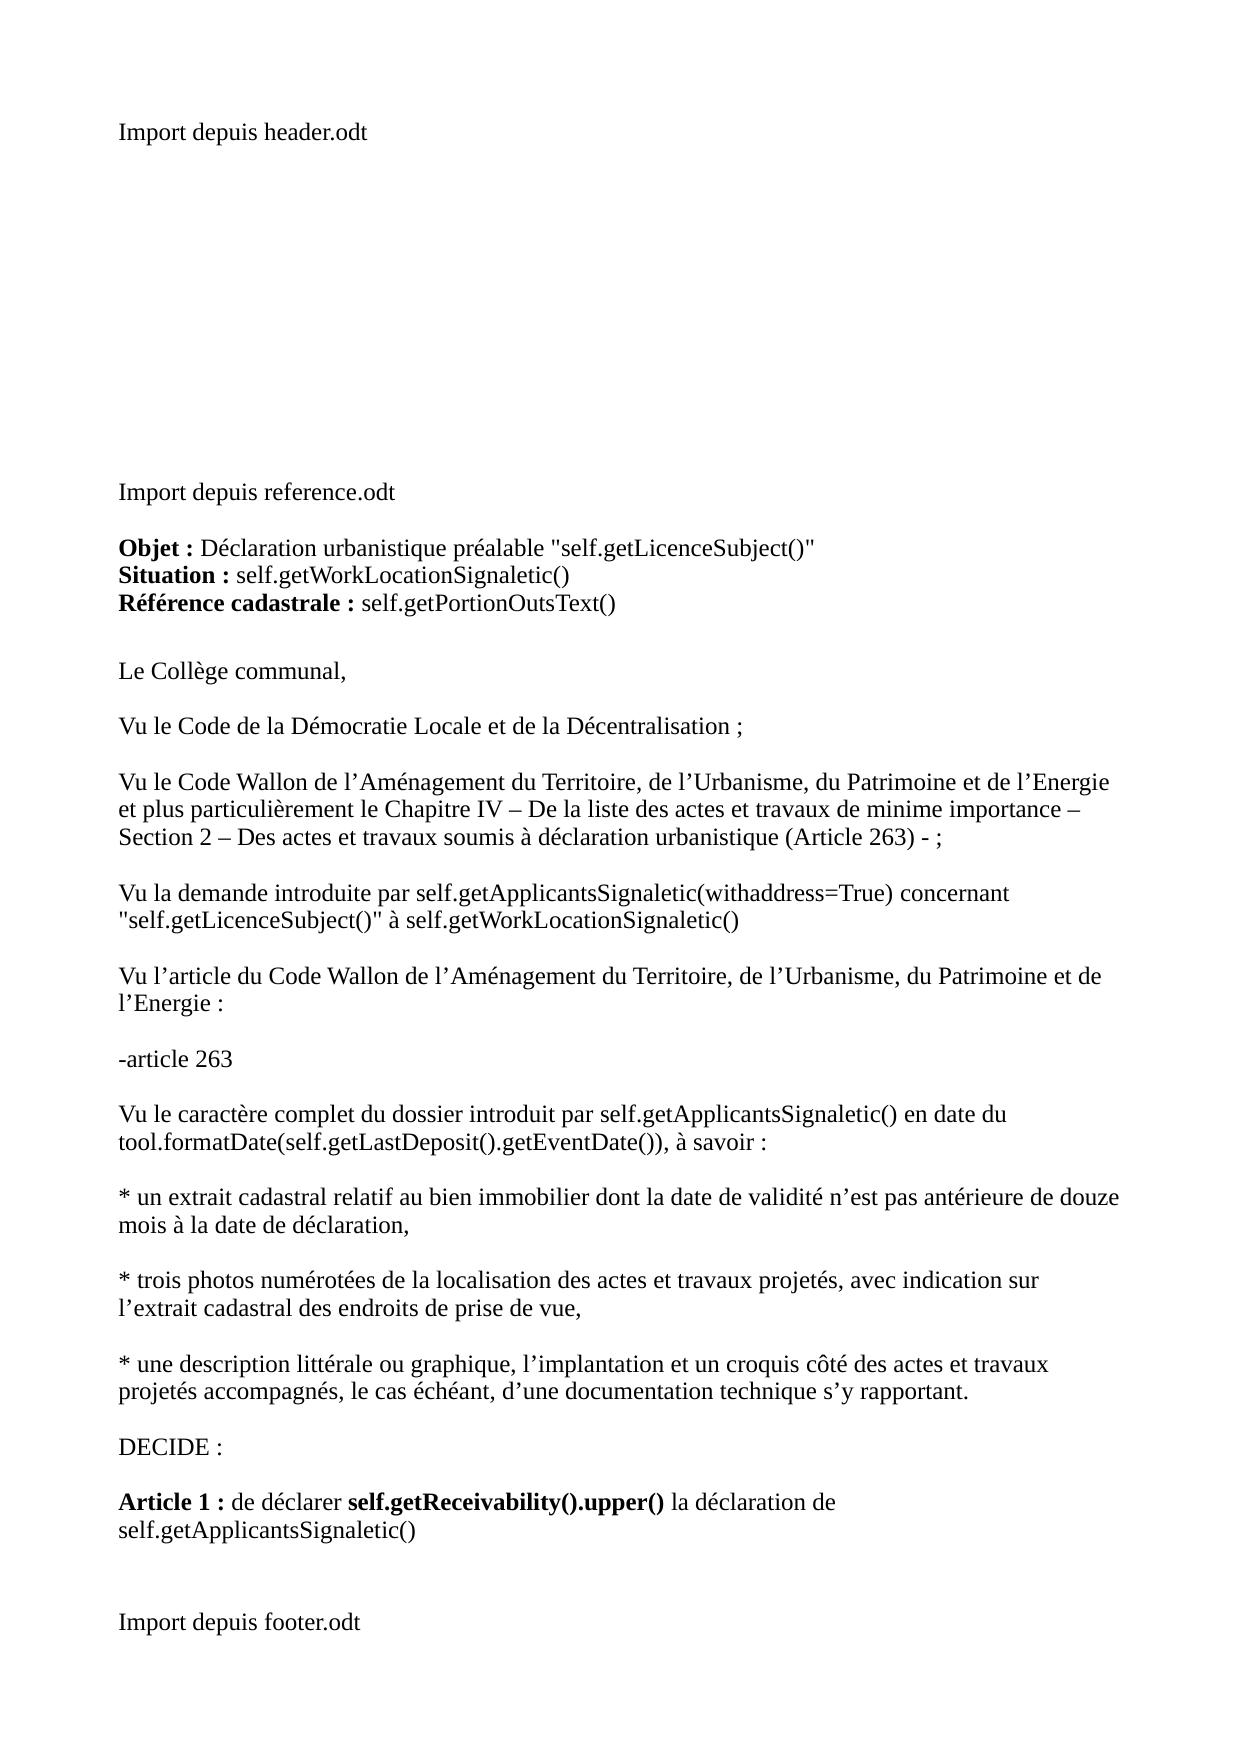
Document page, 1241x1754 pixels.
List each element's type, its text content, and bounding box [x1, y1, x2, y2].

text Vu le Code Wallon de l’Aménagement du Territoire, de l’Urbanisme, du Patrimoine et de l’Energie et plus particulièrement le Chapitre IV – De la liste des actes et travaux de minime importance – Section 2 – Des actes et travaux soumis à déclaration urbanistique (Article 263) - ; [118, 768, 1122, 851]
text * trois photos numérotées de la localisation des actes et travaux projetés, avec indication sur l’extrait cadastral des endroits de prise de vue, [118, 1267, 1122, 1322]
text * un extrait cadastral relatif au bien immobilier dont la date de validité n’est pas antérieure de douze mois à la date de déclaration, [118, 1183, 1122, 1239]
text Vu l’article du Code Wallon de l’Aménagement du Territoire, de l’Urbanisme, du Patrimoine et de l’Energie : [118, 962, 1122, 1017]
text Vu le Code de la Démocratie Locale et de la Décentralisation ; [118, 712, 1122, 740]
text -article 263 [118, 1045, 1122, 1073]
text Vu le caractère complet du dossier introduit par self.getApplicantsSignaletic() en date du tool.formatDate(self.getLastDeposit().getEventDate()), à savoir : [118, 1100, 1122, 1156]
text Import depuis header.odt [118, 118, 539, 146]
text * une description littérale ou graphique, l’implantation et un croquis côté des actes et travaux projetés accompagnés, le cas échéant, d’une documentation technique s’y rapportant. [118, 1350, 1122, 1405]
text Import depuis reference.odt [118, 478, 1122, 506]
text Le Collège communal, [118, 657, 1122, 685]
text DECIDE : [118, 1433, 1122, 1461]
text Situation : self.getWorkLocationSignaletic() [118, 561, 1122, 589]
text Objet : Déclaration urbanistique préalable "self.getLicenceSubject()" [118, 534, 1122, 561]
text Vu la demande introduite par self.getApplicantsSignaletic(withaddress=True) concernant "self.getLicenceSubject()" à self.getWorkLocationSignaletic() [118, 879, 1122, 934]
text Article 1 : de déclarer self.getReceivability().upper() la déclaration de self.getApplicantsSignaletic() [118, 1488, 1122, 1544]
text Référence cadastrale : self.getPortionOutsText() [118, 589, 1122, 617]
